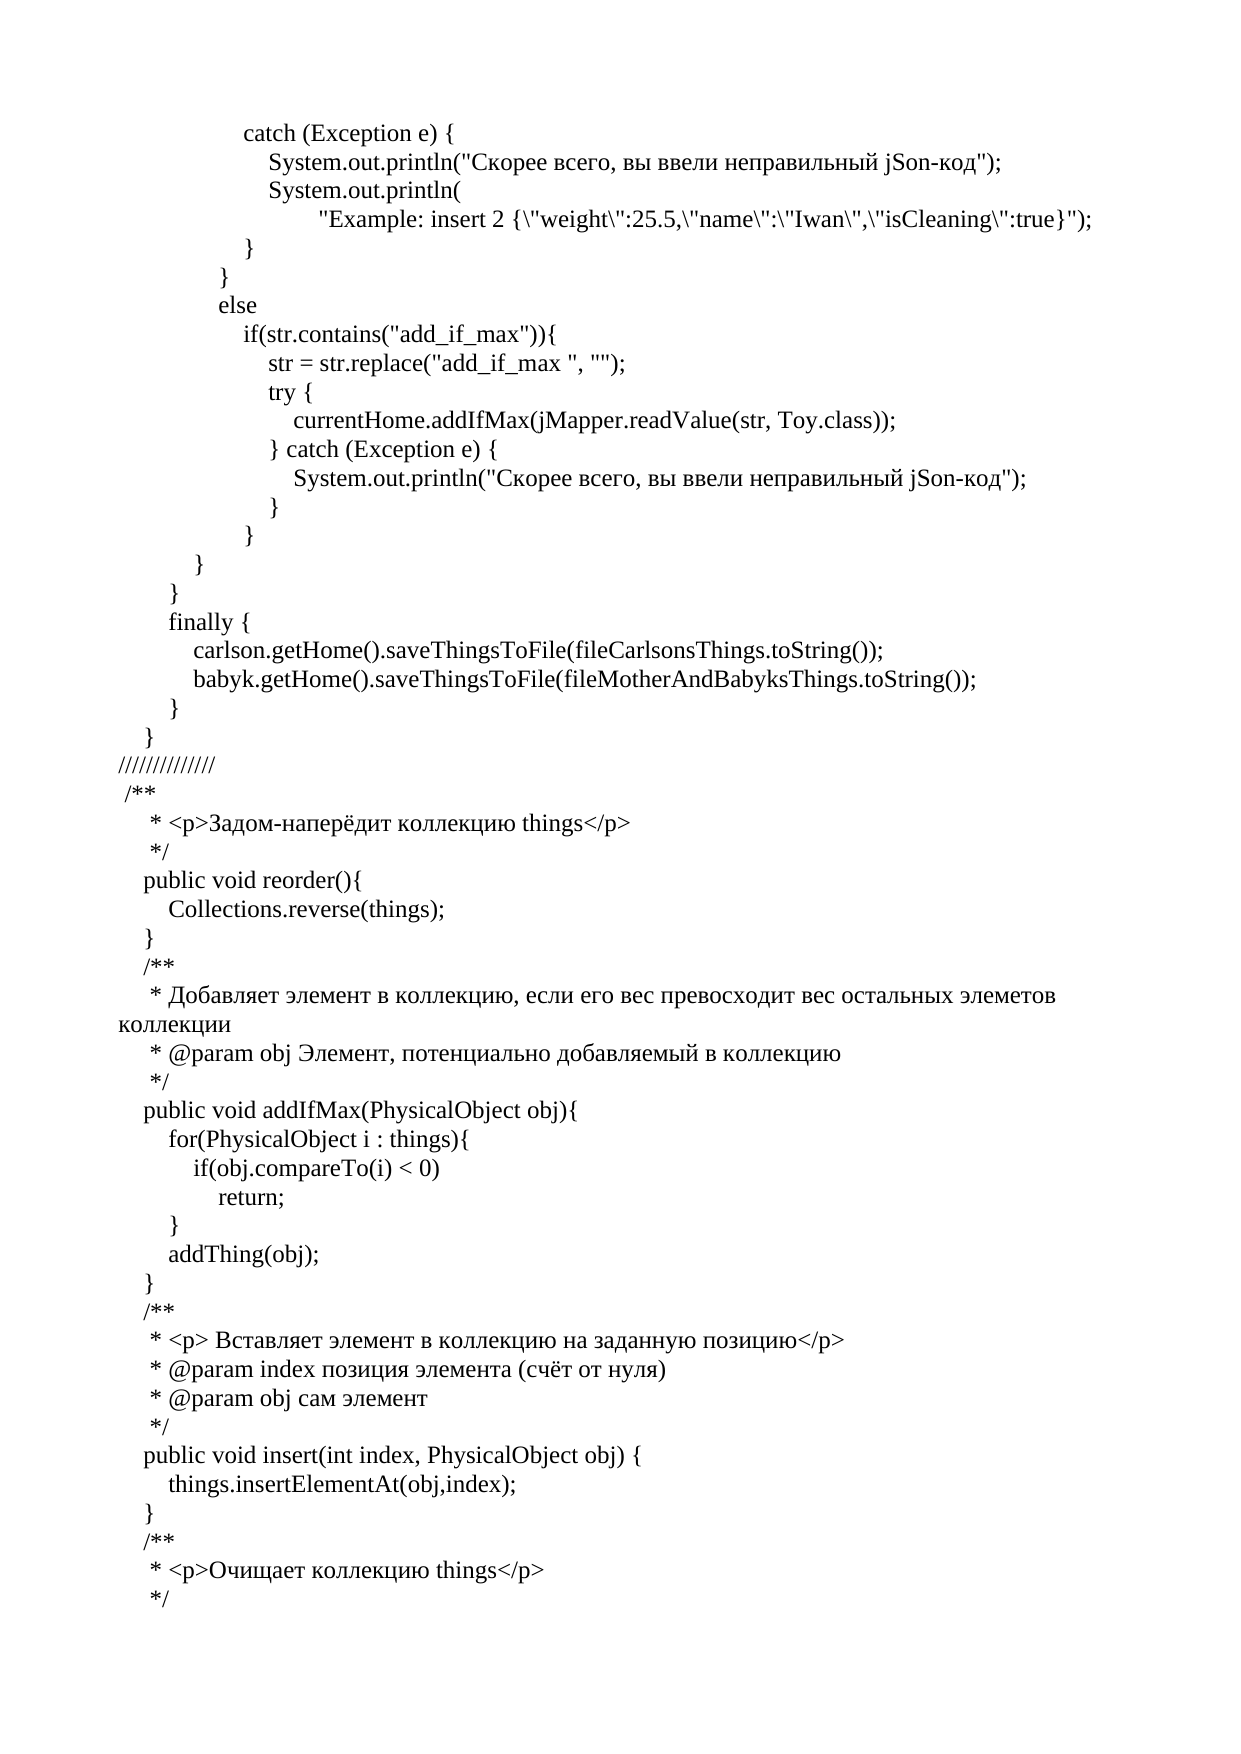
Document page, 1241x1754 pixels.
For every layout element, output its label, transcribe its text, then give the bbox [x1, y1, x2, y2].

text */ [118, 837, 1122, 866]
text } [118, 492, 1122, 521]
text public void reorder(){ [118, 866, 1122, 894]
text /** [118, 1297, 1122, 1326]
text catch (Exception e) { [118, 118, 1122, 147]
text } [118, 549, 1122, 578]
text } [118, 262, 1122, 291]
text */ [118, 1412, 1122, 1441]
text } [118, 722, 1122, 751]
text public void insert(int index, PhysicalObject obj) { [118, 1441, 1122, 1469]
text System.out.println("Скорее всего, вы ввели неправильный jSon-код"); [118, 147, 1122, 176]
text } [118, 1498, 1122, 1527]
text * <p>Задом-наперёдит коллекцию things</p> [118, 808, 1122, 837]
text babyk.getHome().saveThingsToFile(fileMotherAndBabyksThings.toString()); [118, 664, 1122, 693]
text addThing(obj); [118, 1239, 1122, 1268]
text * @param obj сам элемент [118, 1383, 1122, 1412]
text } [118, 521, 1122, 549]
text for(PhysicalObject i : things){ [118, 1124, 1122, 1153]
text } [118, 923, 1122, 952]
text Collections.reverse(things); [118, 894, 1122, 923]
text System.out.println("Скорее всего, вы ввели неправильный jSon-код"); [118, 463, 1122, 492]
text things.insertElementAt(obj,index); [118, 1469, 1122, 1498]
text * <p> Вставляет элемент в коллекцию на заданную позицию</p> [118, 1326, 1122, 1354]
text System.out.println( [118, 176, 1122, 204]
text */ [118, 1584, 1122, 1613]
text * Добавляет элемент в коллекцию, если его вес превосходит вес остальных элеметов коллекции [118, 981, 1122, 1038]
text /** [118, 779, 1122, 808]
text * @param obj Элемент, потенциально добавляемый в коллекцию [118, 1038, 1122, 1067]
text */ [118, 1067, 1122, 1096]
text if(obj.compareTo(i) < 0) [118, 1153, 1122, 1182]
text public void addIfMax(PhysicalObject obj){ [118, 1096, 1122, 1124]
text currentHome.addIfMax(jMapper.readValue(str, Toy.class)); [118, 406, 1122, 434]
text } [118, 578, 1122, 607]
text /** [118, 952, 1122, 981]
text try { [118, 377, 1122, 406]
text carlson.getHome().saveThingsToFile(fileCarlsonsThings.toString()); [118, 636, 1122, 664]
text finally { [118, 607, 1122, 636]
text /** [118, 1527, 1122, 1556]
text "Example: insert 2 {\"weight\":25.5,\"name\":\"Iwan\",\"isCleaning\":true}"); [118, 204, 1122, 233]
text } [118, 1268, 1122, 1297]
text } catch (Exception e) { [118, 434, 1122, 463]
text * <p>Очищает коллекцию things</p> [118, 1556, 1122, 1584]
text if(str.contains("add_if_max")){ [118, 319, 1122, 348]
text * @param index позиция элемента (счёт от нуля) [118, 1354, 1122, 1383]
text str = str.replace("add_if_max ", ""); [118, 348, 1122, 377]
text else [118, 291, 1122, 319]
text } [118, 1211, 1122, 1239]
text return; [118, 1182, 1122, 1211]
text ////////////// [118, 751, 1122, 779]
text } [118, 693, 1122, 722]
text } [118, 233, 1122, 262]
